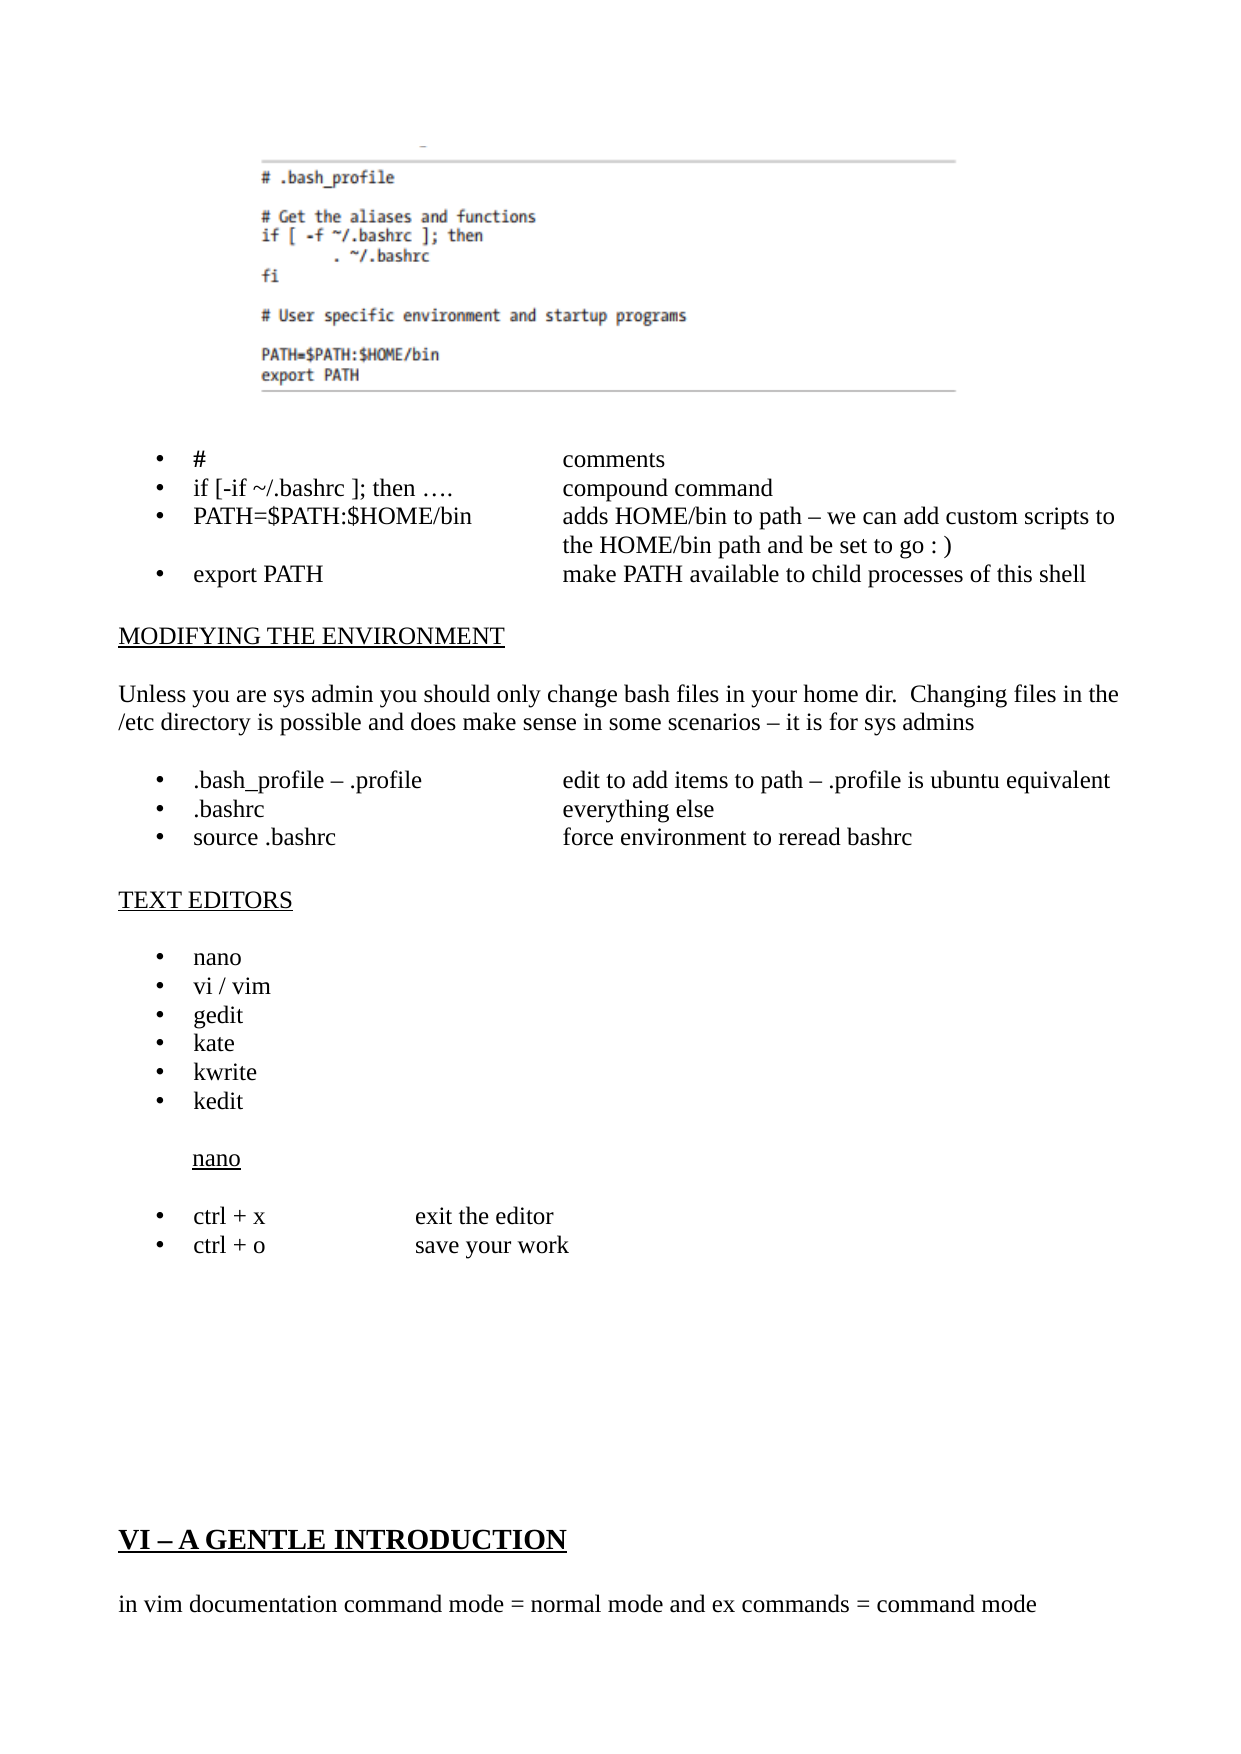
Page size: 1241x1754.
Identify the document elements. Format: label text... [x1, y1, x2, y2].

picture [257, 146, 983, 414]
text VI – A GENTLE INTRODUCTION [118, 1522, 1122, 1556]
text TEXT EDITORS [118, 885, 1122, 913]
list ctrl + o save your work [156, 1230, 1122, 1258]
list # comments [156, 444, 1122, 473]
list kedit [156, 1086, 1122, 1115]
list kwrite [156, 1057, 1122, 1086]
list if [-if ~/.bashrc ]; then …. compound command [156, 473, 1122, 501]
list gedit [156, 1000, 1122, 1028]
list nano [156, 942, 1122, 971]
list .bashrc everything else [156, 794, 1122, 822]
text in vim documentation command mode = normal mode and ex commands = command mode [118, 1589, 1122, 1618]
list kate [156, 1028, 1122, 1057]
text MODIFYING THE ENVIRONMENT [118, 621, 1122, 650]
list PATH=$PATH:$HOME/bin adds HOME/bin to path – we can add custom scripts to the HOME/bin path and be set to go : ) [156, 501, 1122, 559]
list ctrl + x exit the editor [156, 1201, 1122, 1230]
text nano [118, 1143, 1122, 1172]
list .bash_profile – .profile edit to add items to path – .profile is ubuntu equivalent [156, 765, 1122, 794]
list export PATH make PATH available to child processes of this shell [156, 559, 1122, 588]
text Unless you are sys admin you should only change bash files in your home dir. Changing files in the /etc directory is possible and does make sense in some scenarios – it is for sys admins [118, 679, 1122, 736]
list vi / vim [156, 971, 1122, 1000]
list source .bashrc force environment to reread bashrc [156, 822, 1122, 851]
